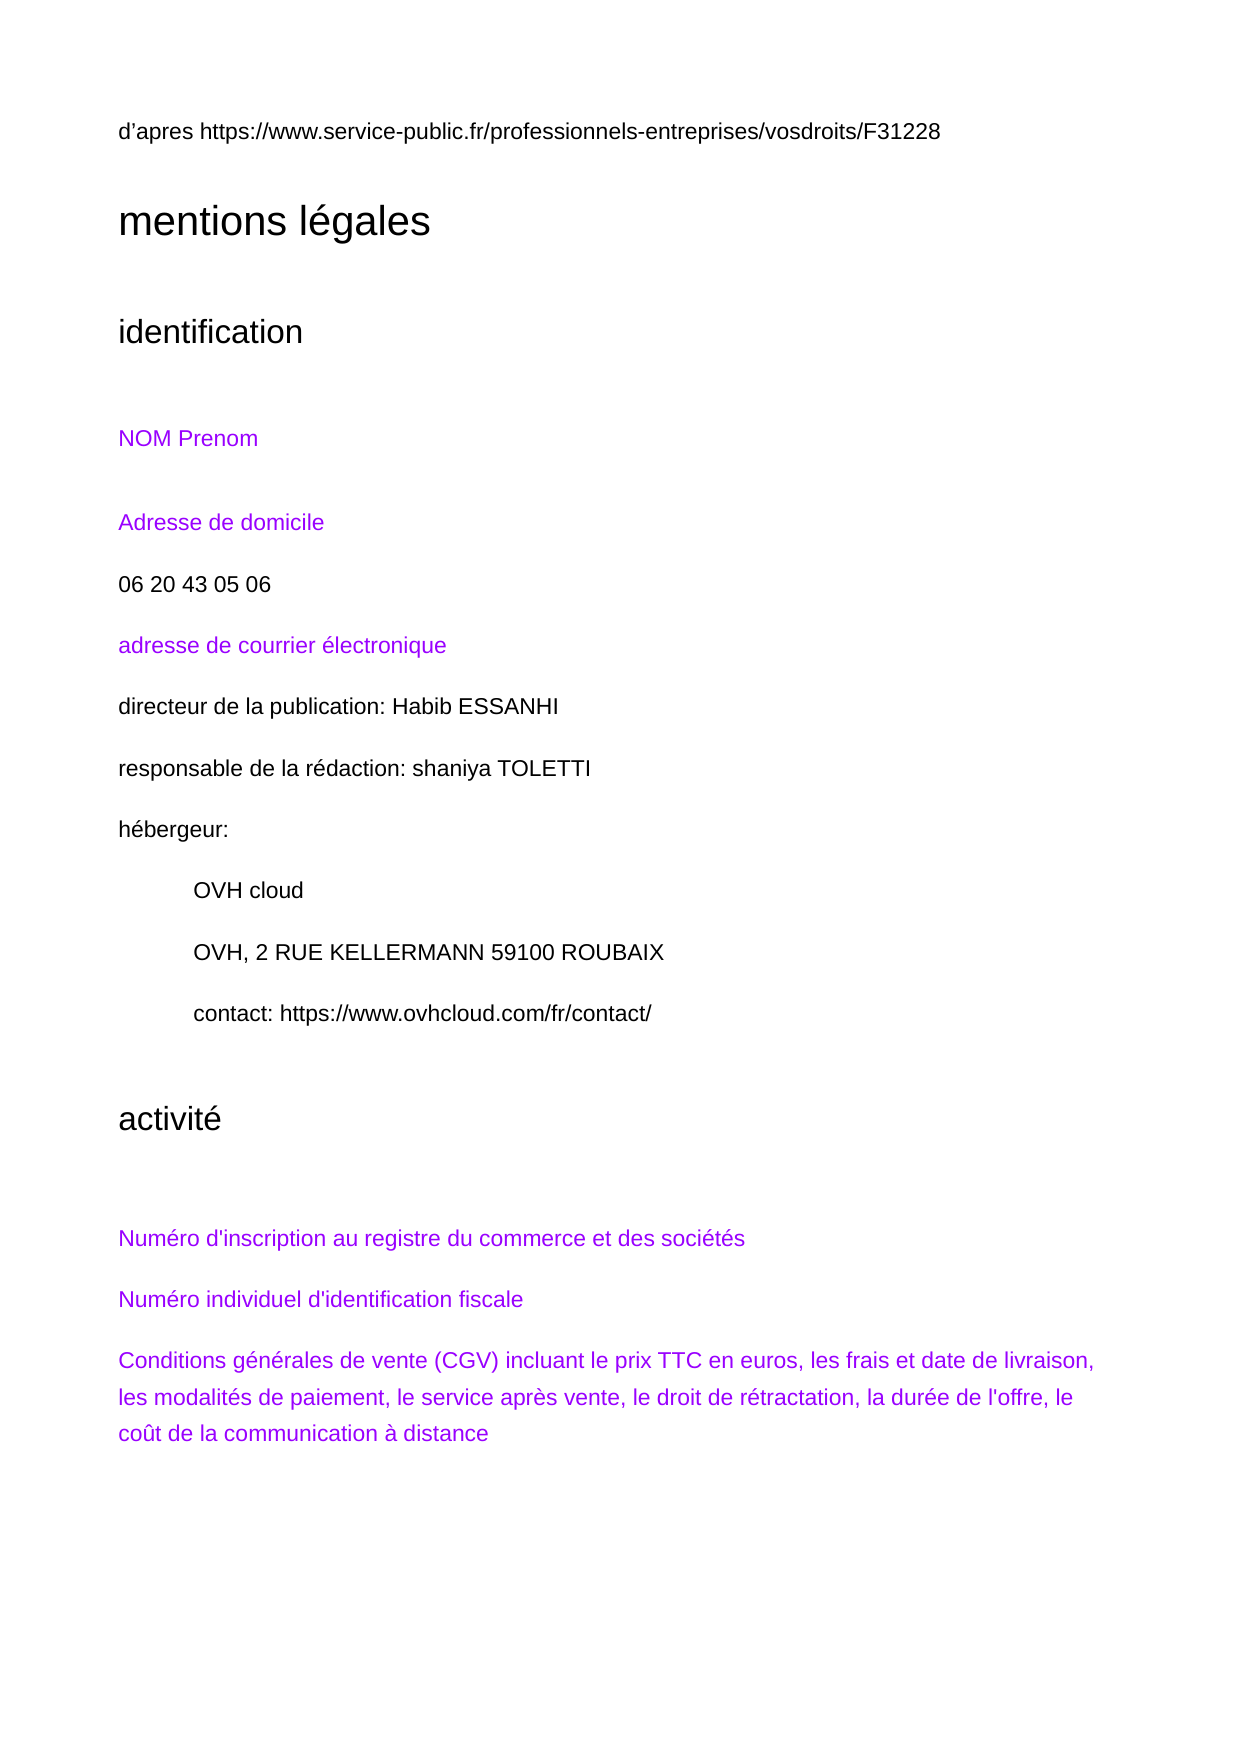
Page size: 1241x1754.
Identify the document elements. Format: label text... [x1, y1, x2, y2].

text responsable de la rédaction: shaniya TOLETTI [118, 755, 1122, 781]
text Conditions générales de vente (CGV) incluant le prix TTC en euros, les frais et date de livraison, les modalités de paiement, le service après vente, le droit de rétractation, la durée de l'offre, le coût de la communication à distance [118, 1347, 1122, 1446]
text d’apres https://www.service-public.fr/professionnels-entreprises/vosdroits/F31228 [118, 118, 1122, 144]
text contact: https://www.ovhcloud.com/fr/contact/ [118, 1000, 1122, 1026]
text Numéro d'inscription au registre du commerce et des sociétés [118, 1224, 1122, 1251]
subtitle identification [118, 312, 1122, 351]
subtitle mentions légales [118, 196, 1122, 244]
text directeur de la publication: Habib ESSANHI [118, 693, 1122, 720]
text OVH, 2 RUE KELLERMANN 59100 ROUBAIX [118, 939, 1122, 965]
text Adresse de domicile [118, 509, 1122, 536]
text 06 20 43 05 06 [118, 571, 1122, 597]
text adresse de courrier électronique [118, 632, 1122, 658]
text OVH cloud [118, 877, 1122, 904]
subtitle activité [118, 1099, 1122, 1137]
text NOM Prenom [118, 425, 1122, 452]
text hébergeur: [118, 816, 1122, 842]
text Numéro individuel d'identification fiscale [118, 1286, 1122, 1312]
